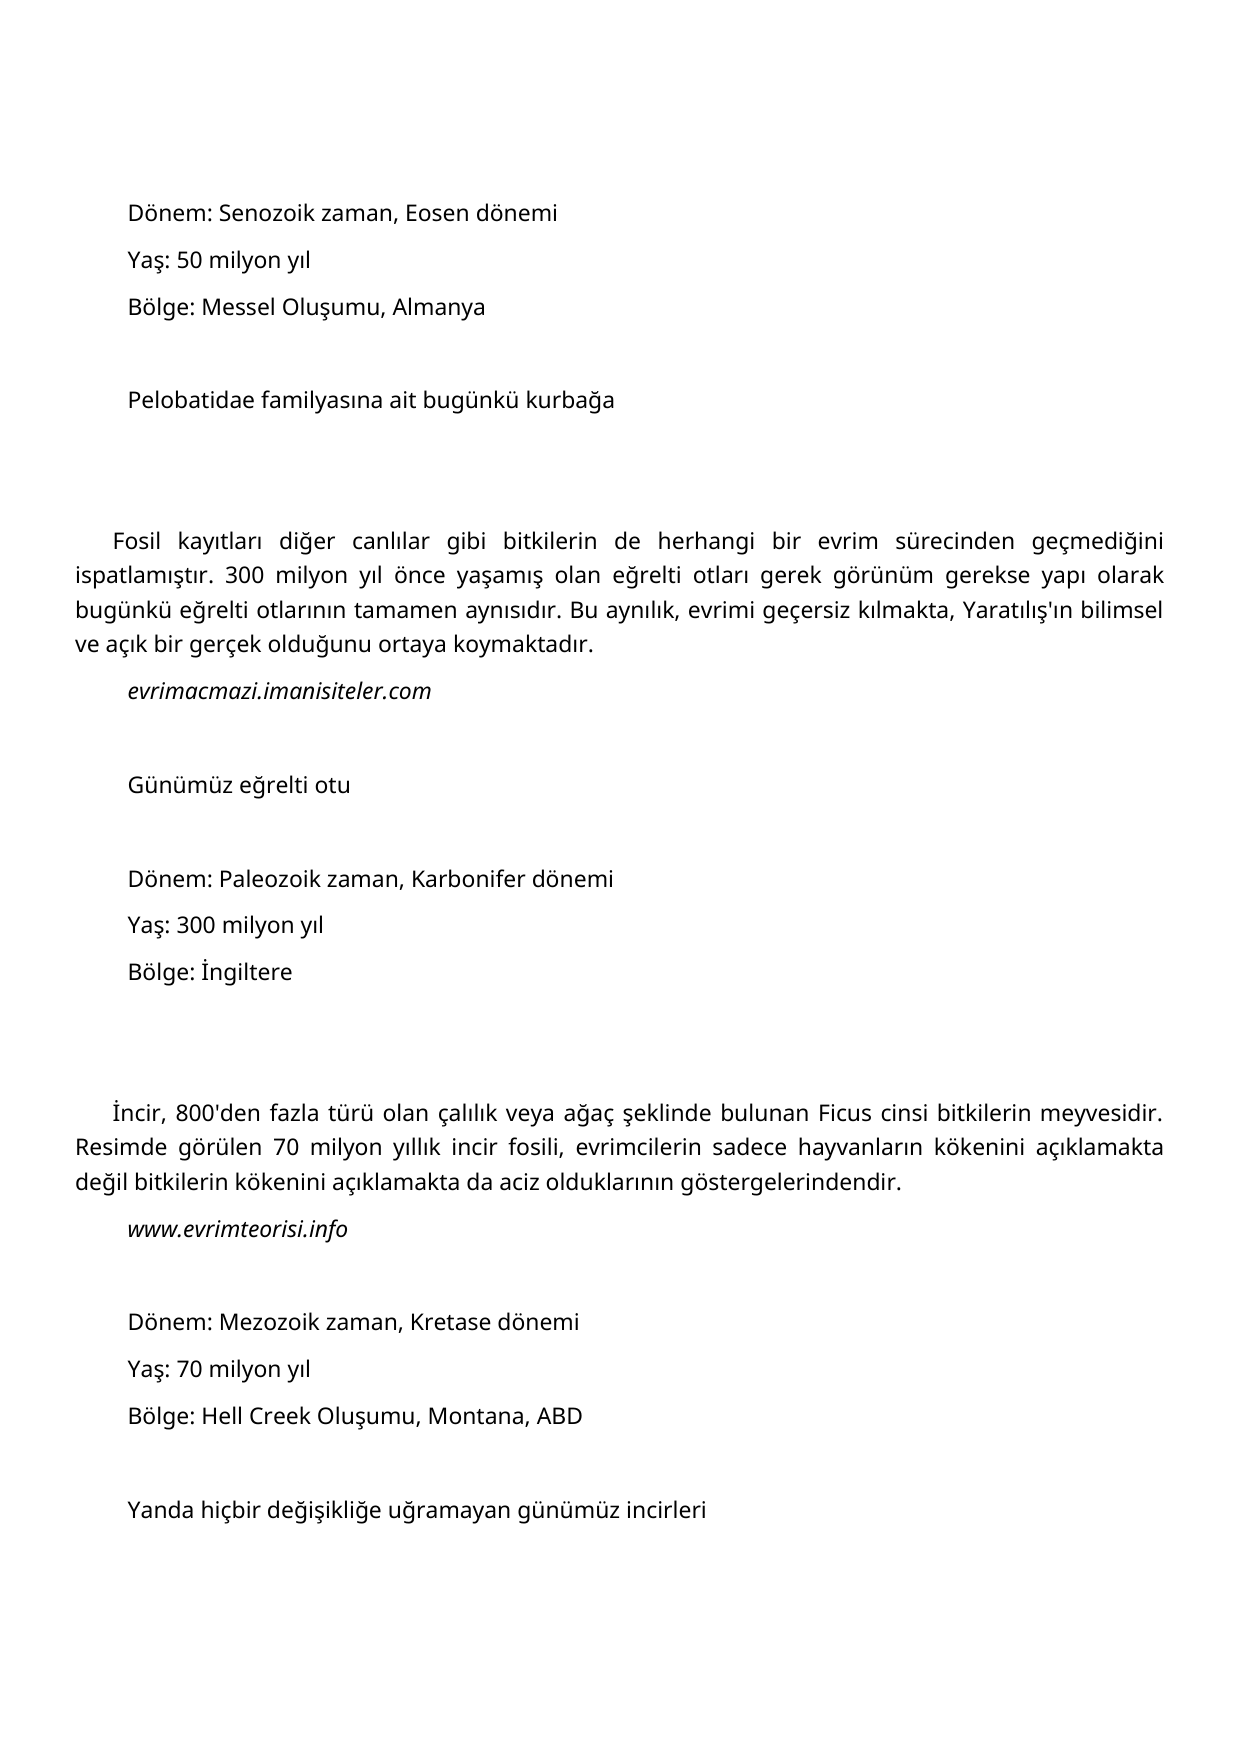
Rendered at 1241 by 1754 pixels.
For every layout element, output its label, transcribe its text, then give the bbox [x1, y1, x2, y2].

text www.evrimteorisi.info [127, 1212, 1143, 1244]
text Fosil kayıtları diğer canlılar gibi bitkilerin de herhangi bir evrim sürecinden geçmediğini ispatlamıştır. 300 milyon yıl önce yaşamış olan eğrelti otları gerek görünüm gerekse yapı olarak bugünkü eğrelti otlarının tamamen aynısıdır. Bu aynılık, evrimi geçersiz kılmakta, Yaratılış'ın bilimsel ve açık bir gerçek olduğunu ortaya koymaktadır. [75, 525, 1165, 659]
text Dönem: Mezozoik zaman, Kretase dönemi [127, 1306, 1143, 1337]
text Yaş: 70 milyon yıl [127, 1353, 1143, 1384]
text Yaş: 300 milyon yıl [127, 909, 1143, 941]
text Günümüz eğrelti otu [127, 769, 1143, 800]
text evrimacmazi.imanisiteler.com [127, 675, 1143, 706]
text Yanda hiçbir değişikliğe uğramayan günümüz incirleri [127, 1494, 1143, 1525]
text Dönem: Senozoik zaman, Eosen dönemi [127, 197, 1143, 228]
text Bölge: Hell Creek Oluşumu, Montana, ABD [127, 1400, 1143, 1431]
text Dönem: Paleozoik zaman, Karbonifer dönemi [127, 862, 1143, 894]
text Bölge: İngiltere [127, 956, 1143, 987]
text Bölge: Messel Oluşumu, Almanya [127, 291, 1143, 322]
text İncir, 800'den fazla türü olan çalılık veya ağaç şeklinde bulunan Ficus cinsi bitkilerin meyvesidir. Resimde görülen 70 milyon yıllık incir fosili, evrimcilerin sadece hayvanların kökenini açıklamakta değil bitkilerin kökenini açıklamakta da aciz olduklarının göstergelerindendir. [75, 1097, 1165, 1197]
text Yaş: 50 milyon yıl [127, 244, 1143, 275]
text Pelobatidae familyasına ait bugünkü kurbağa [127, 384, 1143, 416]
